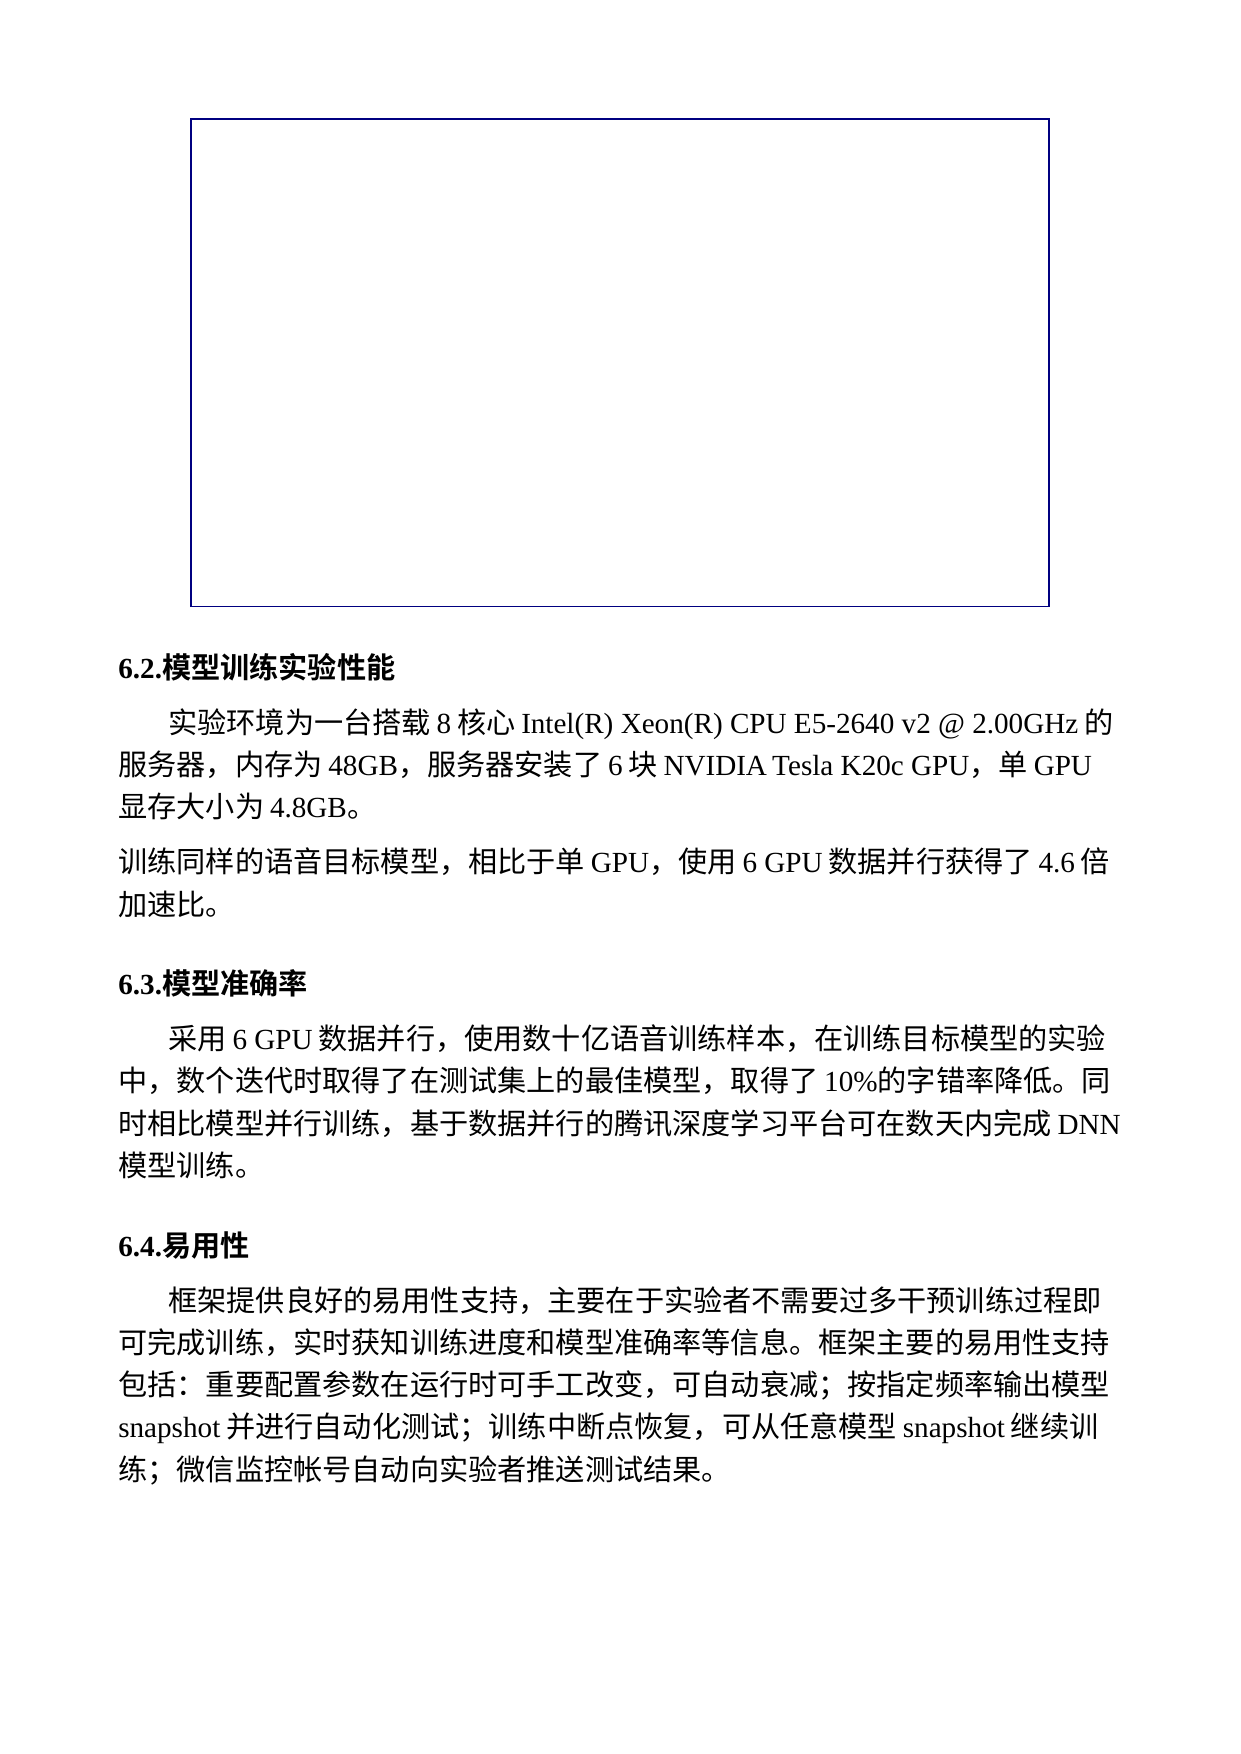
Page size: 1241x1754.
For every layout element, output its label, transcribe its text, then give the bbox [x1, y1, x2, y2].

text 训练同样的语音目标模型，相比于单GPU，使用6 GPU数据并行获得了4.6倍加速比。 [118, 839, 1122, 923]
text 实验环境为一台搭载8核心Intel(R) Xeon(R) CPU E5-2640 v2 @ 2.00GHz的服务器，内存为48GB，服务器安装了6块NVIDIA Tesla K20c GPU，单GPU显存大小为4.8GB。 [118, 699, 1122, 826]
text 框架提供良好的易用性支持，主要在于实验者不需要过多干预训练过程即可完成训练，实时获知训练进度和模型准确率等信息。框架主要的易用性支持包括：重要配置参数在运行时可手工改变，可自动衰减；按指定频率输出模型snapshot并进行自动化测试；训练中断点恢复，可从任意模型snapshot继续训练；微信监控帐号自动向实验者推送测试结果。 [118, 1277, 1122, 1489]
subtitle 6.3.模型准确率 [118, 961, 1122, 1003]
subtitle 6.4.易用性 [118, 1222, 1122, 1265]
subtitle 6.2.模型训练实验性能 [118, 645, 1122, 687]
text 采用6 GPU数据并行，使用数十亿语音训练样本，在训练目标模型的实验中，数个迭代时取得了在测试集上的最佳模型，取得了10%的字错率降低。同时相比模型并行训练，基于数据并行的腾讯深度学习平台可在数天内完成DNN模型训练。 [118, 1016, 1122, 1185]
